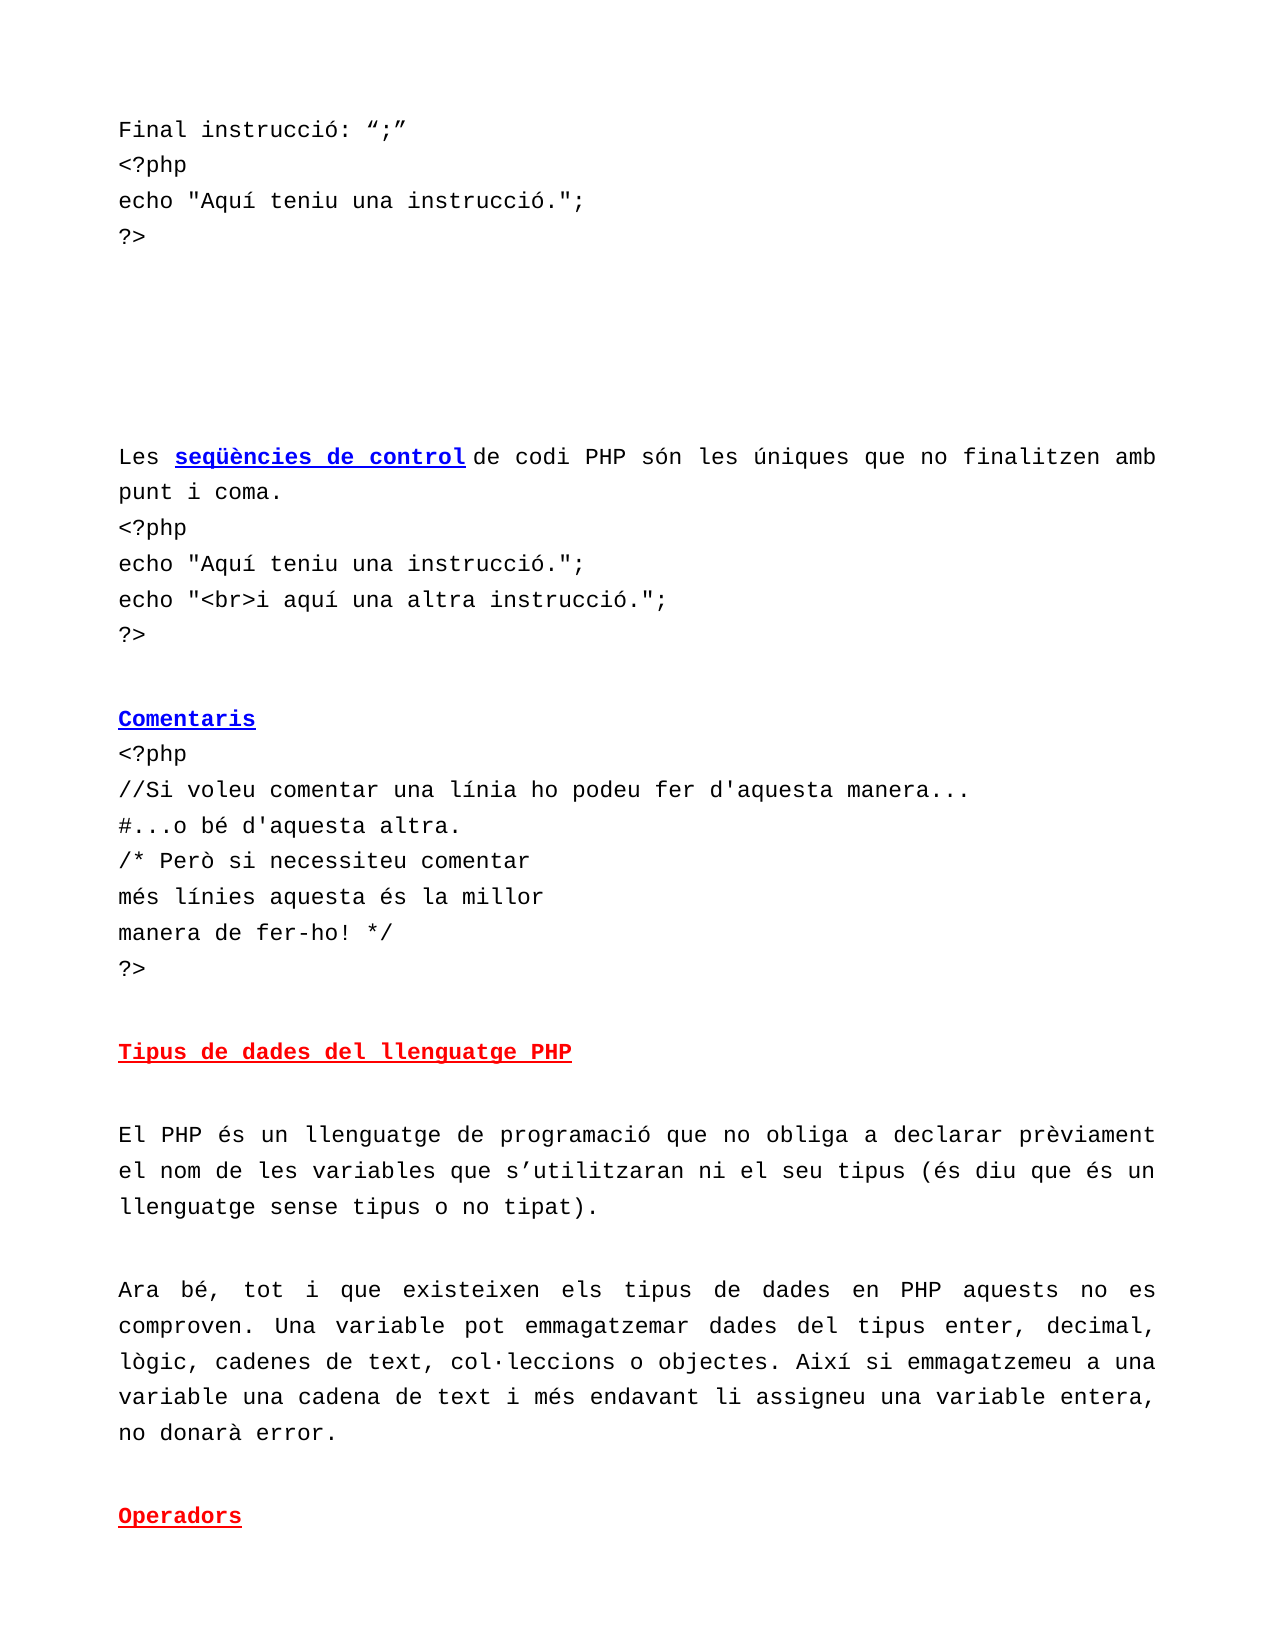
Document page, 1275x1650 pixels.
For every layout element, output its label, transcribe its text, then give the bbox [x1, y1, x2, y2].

text ?> [118, 957, 1157, 983]
text Ara bé, tot i que existeixen els tipus de dades en PHP aquests no es comproven. Una variable pot emmagatzemar dades del tipus enter, decimal, lògic, cadenes de text, col·leccions o objectes. Així si emmagatzemeu a una variable una cadena de text i més endavant li assigneu una variable entera, no donarà error. [118, 1278, 1157, 1447]
text manera de fer-ho! */ [118, 921, 1157, 947]
text ?> [118, 225, 1157, 251]
text //Si voleu comentar una línia ho podeu fer d'aquesta manera... [118, 778, 1157, 804]
text Final instrucció: “;” [118, 118, 1157, 144]
text <?php [118, 743, 1157, 769]
text <?php [118, 516, 1157, 542]
text Les seqüències de control de codi PHP són les úniques que no finalitzen amb punt i coma. [118, 441, 1157, 507]
text /* Però si necessiteu comentar [118, 850, 1157, 876]
text <?php [118, 154, 1157, 180]
text El PHP és un llenguatge de programació que no obliga a declarar prèviament el nom de les variables que s’utilitzaran ni el seu tipus (és diu que és un llenguatge sense tipus o no tipat). [118, 1124, 1157, 1221]
text echo "Aquí teniu una instrucció."; [118, 189, 1157, 216]
text Operadors [118, 1505, 1157, 1531]
text #...o bé d'aquesta altra. [118, 814, 1157, 840]
text més línies aquesta és la millor [118, 886, 1157, 912]
text ?> [118, 624, 1157, 649]
text Tipus de dades del llenguatge PHP [118, 1040, 1157, 1066]
text echo "Aquí teniu una instrucció."; [118, 552, 1157, 578]
text Comentaris [118, 707, 1157, 733]
text echo "<br>i aquí una altra instrucció."; [118, 588, 1157, 614]
